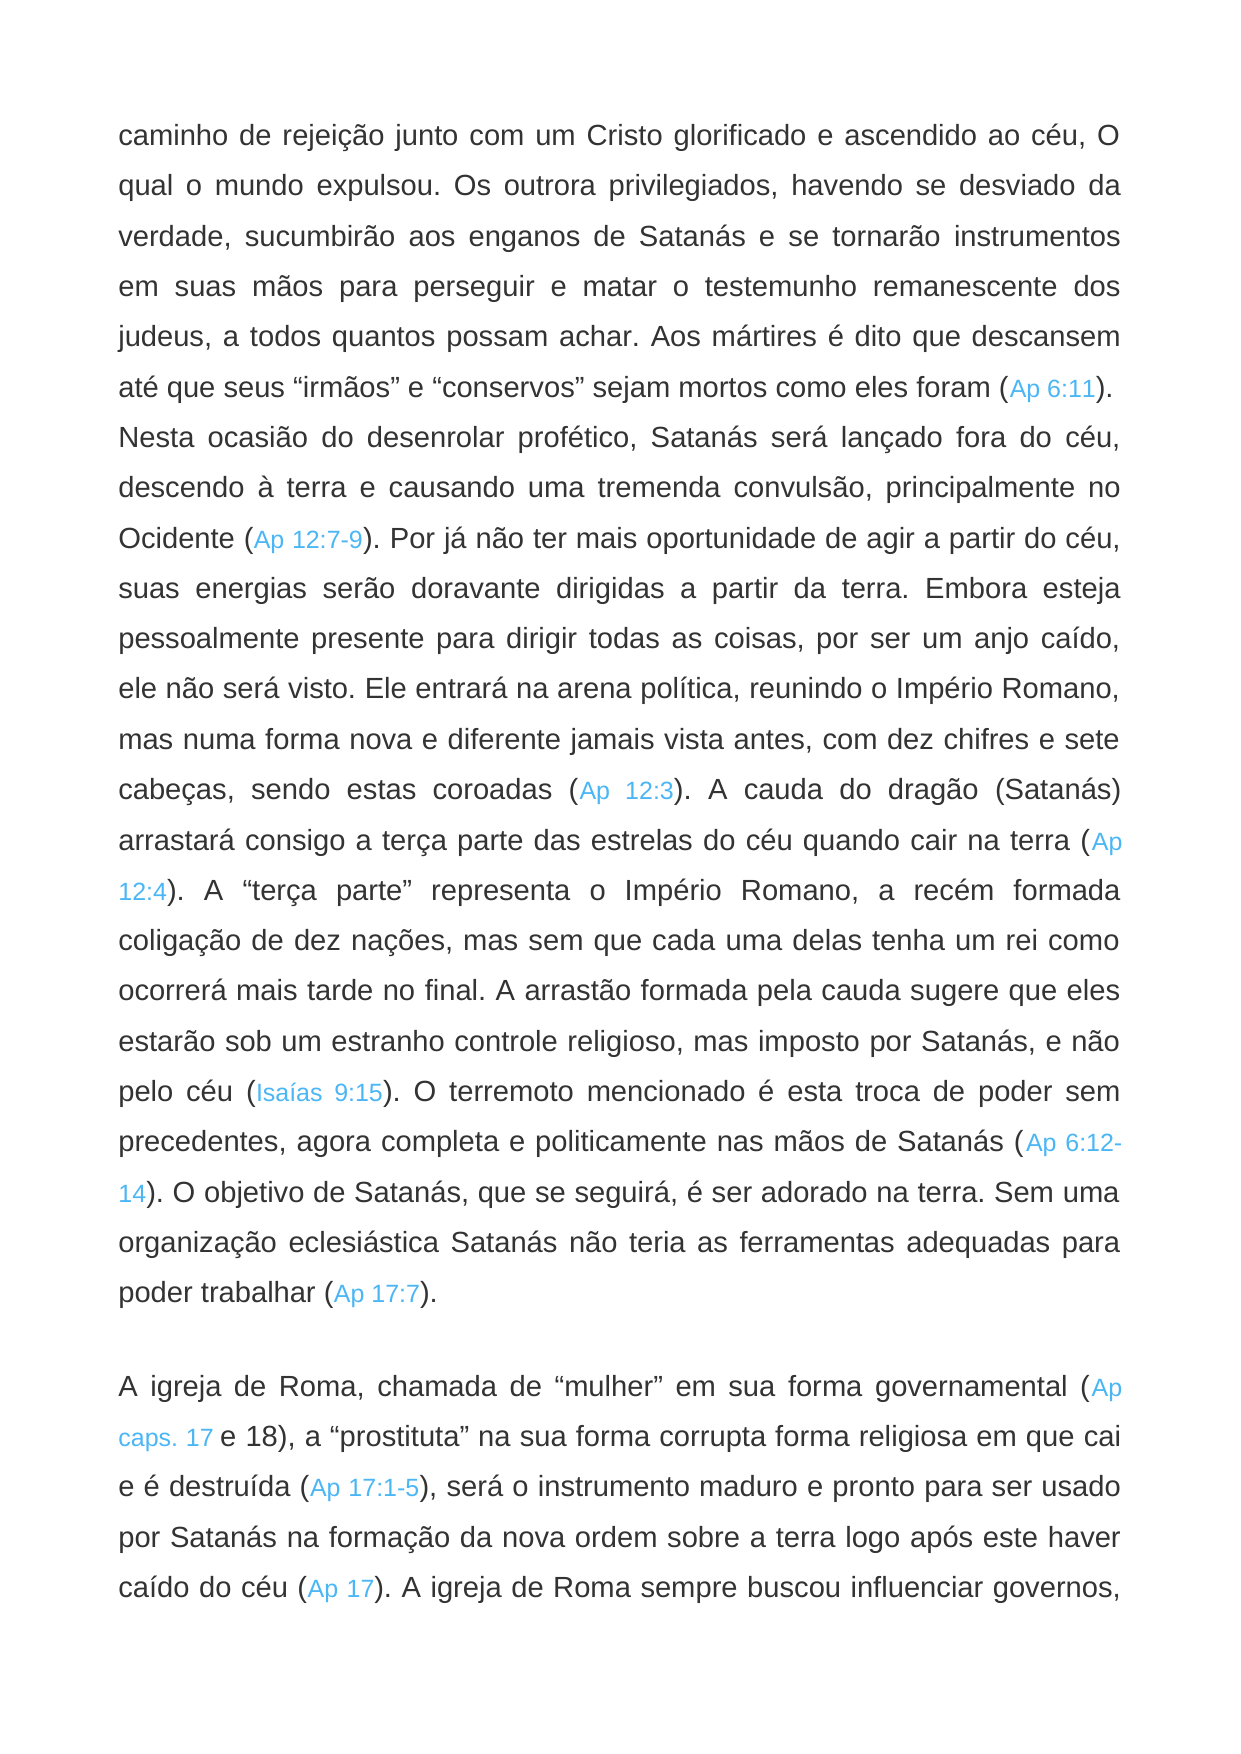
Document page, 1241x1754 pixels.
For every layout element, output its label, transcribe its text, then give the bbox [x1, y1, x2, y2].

text A igreja de Roma, chamada de “mulher” em sua forma governamental (Ap caps. 17 e 18), a “prostituta” na sua forma corrupta forma religiosa em que cai e é destruída (Ap 17:1-5), será o instrumento maduro e pronto para ser usado por Satanás na formação da nova ordem sobre a terra logo após este haver caído do céu (Ap 17). A igreja de Roma sempre buscou influenciar governos, [118, 1369, 1122, 1603]
text caminho de rejeição junto com um Cristo glorificado e ascendido ao céu, O qual o mundo expulsou. Os outrora privilegiados, havendo se desviado da verdade, sucumbirão aos enganos de Satanás e se tornarão instrumentos em suas mãos para perseguir e matar o testemunho remanescente dos judeus, a todos quantos possam achar. Aos mártires é dito que descansem até que seus “irmãos” e “conservos” sejam mortos como eles foram (Ap 6:11). [118, 118, 1122, 403]
text Nesta ocasião do desenrolar profético, Satanás será lançado fora do céu, descendo à terra e causando uma tremenda convulsão, principalmente no Ocidente (Ap 12:7-9). Por já não ter mais oportunidade de agir a partir do céu, suas energias serão doravante dirigidas a partir da terra. Embora esteja pessoalmente presente para dirigir todas as coisas, por ser um anjo caído, ele não será visto. Ele entrará na arena política, reunindo o Império Romano, mas numa forma nova e diferente jamais vista antes, com dez chifres e sete cabeças, sendo estas coroadas (Ap 12:3). A cauda do dragão (Satanás) arrastará consigo a terça parte das estrelas do céu quando cair na terra (Ap 12:4). A “terça parte” representa o Império Romano, a recém formada coligação de dez nações, mas sem que cada uma delas tenha um rei como ocorrerá mais tarde no final. A arrastão formada pela cauda sugere que eles estarão sob um estranho controle religioso, mas imposto por Satanás, e não pelo céu (Isaías 9:15). O terremoto mencionado é esta troca de poder sem precedentes, agora completa e politicamente nas mãos de Satanás (Ap 6:12-14). O objetivo de Satanás, que se seguirá, é ser adorado na terra. Sem uma organização eclesiástica Satanás não teria as ferramentas adequadas para poder trabalhar (Ap 17:7). [118, 420, 1122, 1309]
